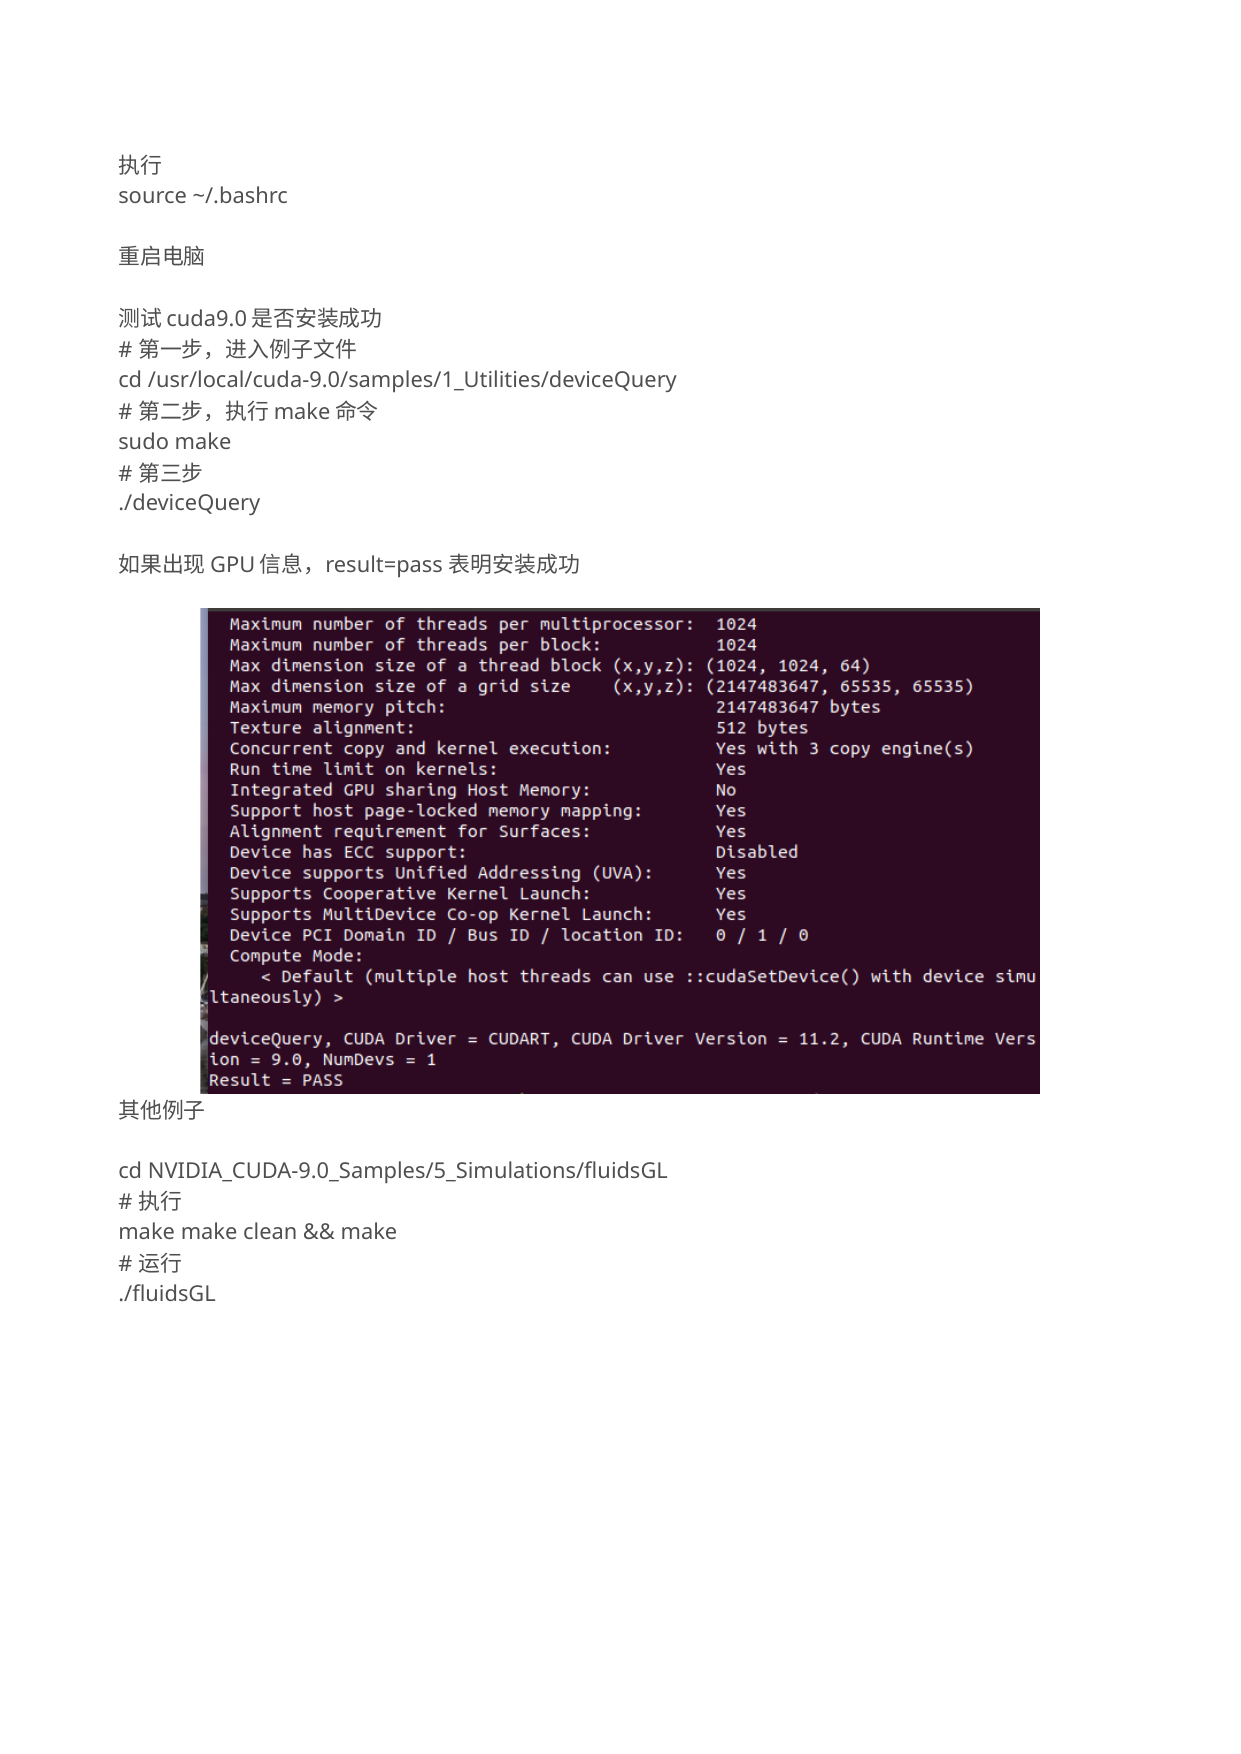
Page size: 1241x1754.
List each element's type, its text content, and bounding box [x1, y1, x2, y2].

text source ~/.bashrc [118, 179, 1122, 209]
text sudo make [118, 426, 1122, 456]
picture [200, 608, 1040, 1094]
text cd NVIDIA_CUDA-9.0_Samples/5_Simulations/fluidsGL [118, 1154, 1122, 1184]
text # 第一步，进入例子文件 [118, 332, 1122, 364]
text 其他例子 [118, 924, 1122, 1125]
text 测试cuda9.0是否安装成功 [118, 301, 1122, 332]
text ./fluidsGL [118, 1278, 1122, 1307]
text make make clean && make [118, 1216, 1122, 1246]
text ./deviceQuery [118, 487, 1122, 517]
text cd /usr/local/cuda-9.0/samples/1_Utilities/deviceQuery [118, 364, 1122, 394]
text 执行 [118, 148, 1122, 179]
text 重启电脑 [118, 239, 1122, 271]
text # 执行 [118, 1184, 1122, 1216]
text 如果出现GPU信息，result=pass 表明安装成功 [118, 547, 1122, 579]
text # 运行 [118, 1246, 1122, 1278]
text # 第三步 [118, 456, 1122, 487]
text # 第二步，执行make命令 [118, 394, 1122, 426]
